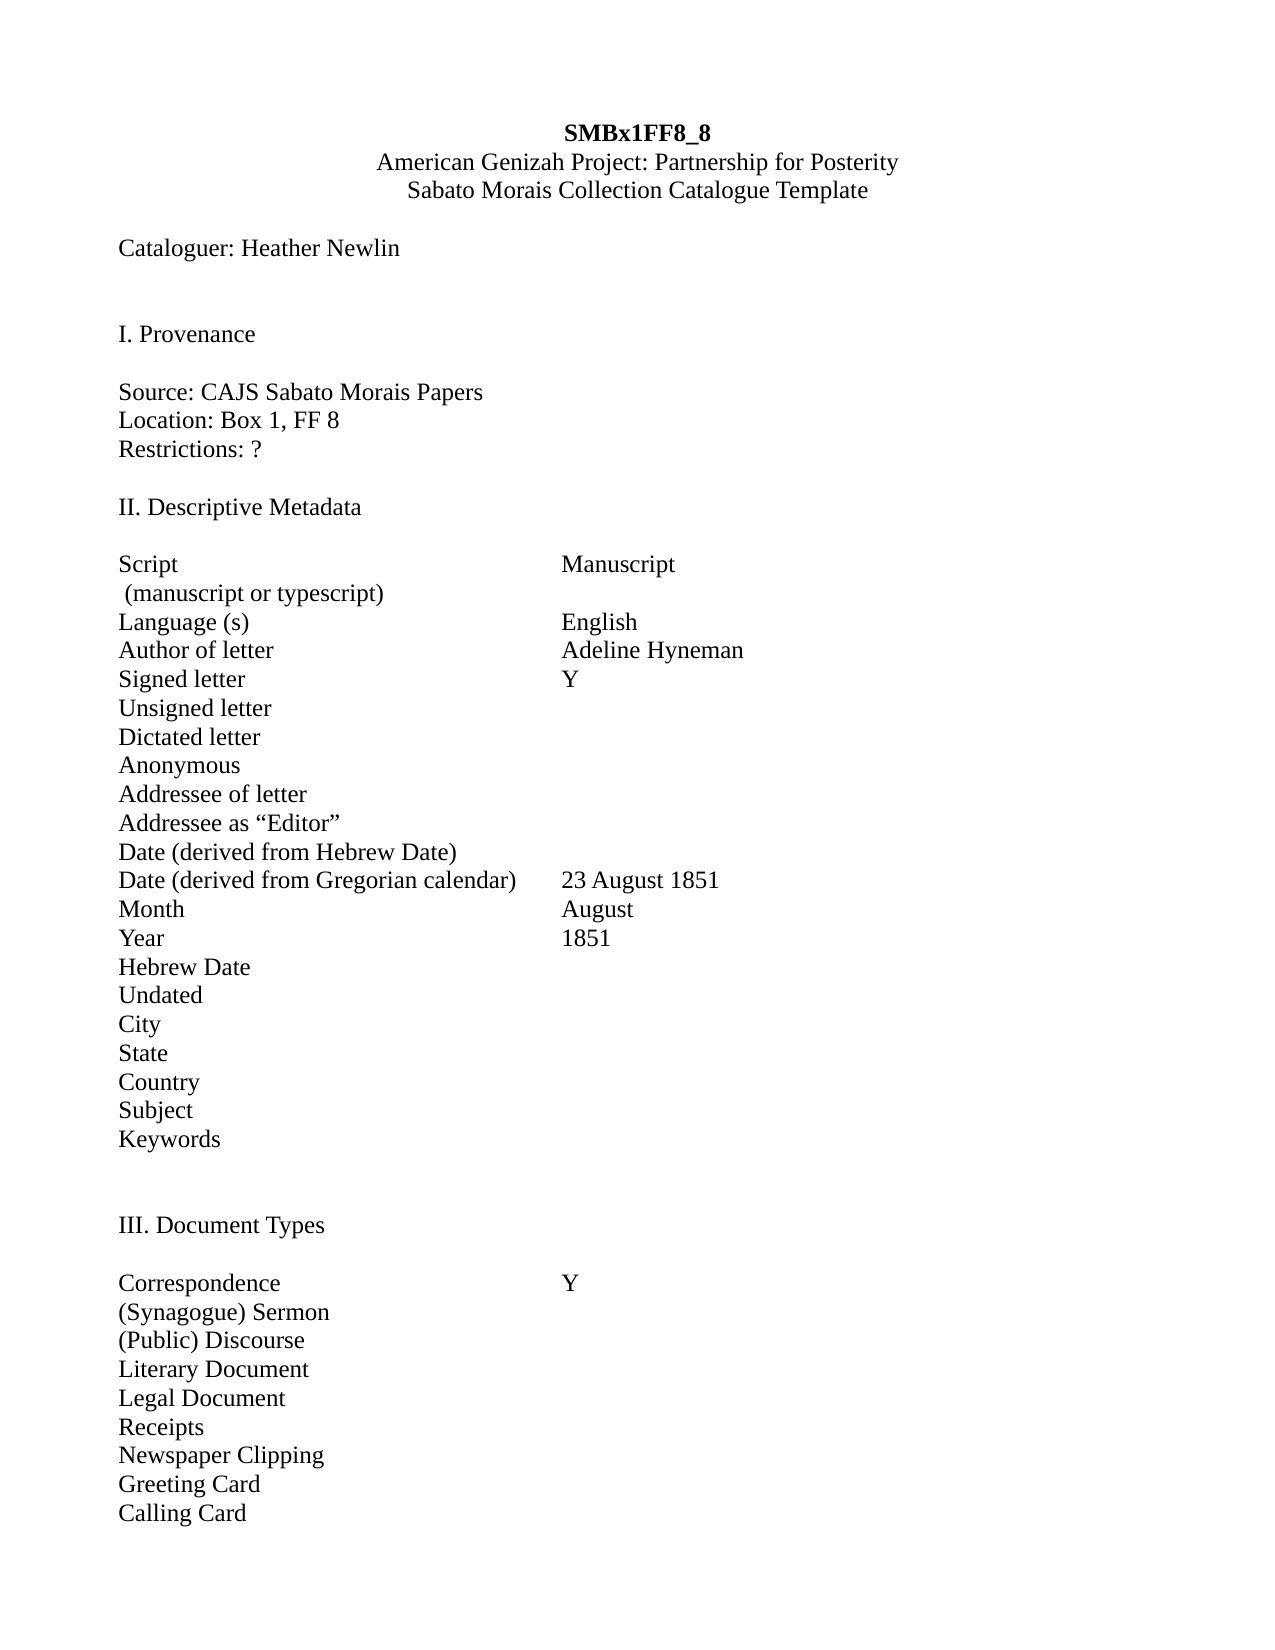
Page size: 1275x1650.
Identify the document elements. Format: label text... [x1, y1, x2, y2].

text (Public) Discourse [118, 1326, 1157, 1354]
text Unsigned letter [118, 693, 1157, 722]
text Source: CAJS Sabato Morais Papers [118, 377, 1157, 406]
text City [118, 1009, 1157, 1038]
text Restrictions: ? [118, 434, 1157, 463]
text Hebrew Date [118, 952, 1157, 981]
text III. Document Types [118, 1211, 1157, 1239]
text I. Provenance [118, 319, 1157, 348]
text SMBx1FF8_8 [118, 118, 1157, 147]
text Addressee as “Editor” [118, 808, 1157, 837]
text Subject [118, 1096, 1157, 1124]
text Location: Box 1, FF 8 [118, 406, 1157, 434]
text (Synagogue) Sermon [118, 1297, 1157, 1326]
text Undated [118, 981, 1157, 1009]
text Addressee of letter [118, 779, 1157, 808]
text Month August [118, 894, 1157, 923]
text Author of letter Adeline Hyneman [118, 636, 1157, 664]
text Calling Card [118, 1498, 1157, 1527]
text Date (derived from Gregorian calendar) 23 August 1851 [118, 866, 1157, 894]
text Signed letter Y [118, 664, 1157, 693]
text Dictated letter [118, 722, 1157, 751]
text Year 1851 [118, 923, 1157, 952]
text Newspaper Clipping [118, 1441, 1157, 1469]
text Sabato Morais Collection Catalogue Template [118, 176, 1157, 204]
text State [118, 1038, 1157, 1067]
text Keywords [118, 1124, 1157, 1153]
text Greeting Card [118, 1469, 1157, 1498]
text Script Manuscript [118, 549, 1157, 578]
text Country [118, 1067, 1157, 1096]
text Cataloguer: Heather Newlin [118, 233, 1157, 262]
text American Genizah Project: Partnership for Posterity [118, 147, 1157, 176]
text Legal Document [118, 1383, 1157, 1412]
text Receipts [118, 1412, 1157, 1441]
text Literary Document [118, 1354, 1157, 1383]
text Language (s) English [118, 607, 1157, 636]
text Date (derived from Hebrew Date) [118, 837, 1157, 866]
text Anonymous [118, 751, 1157, 779]
text Correspondence Y [118, 1268, 1157, 1297]
text (manuscript or typescript) [118, 578, 1157, 607]
text II. Descriptive Metadata [118, 492, 1157, 521]
